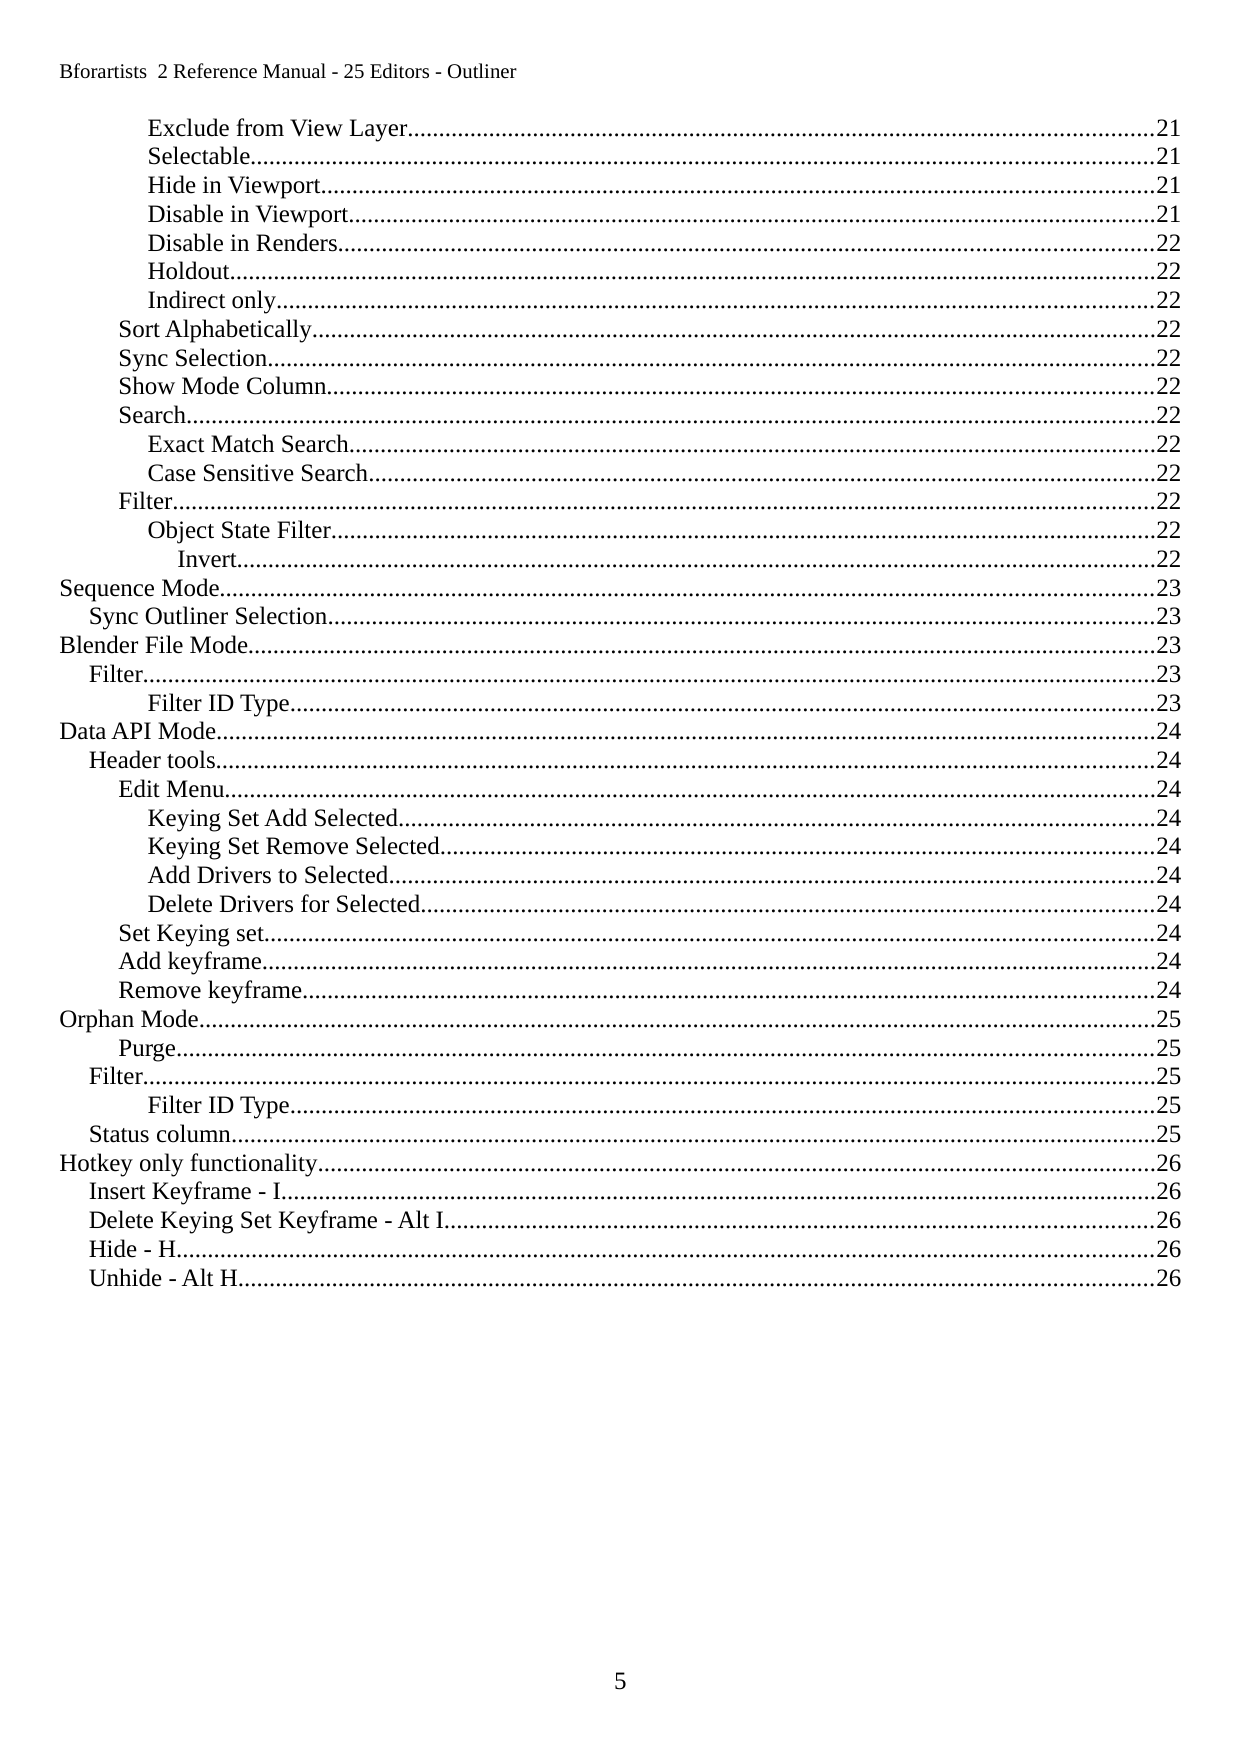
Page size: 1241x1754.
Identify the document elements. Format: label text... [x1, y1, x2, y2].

text Status column 25 [88, 1119, 1181, 1148]
text Exact Match Search 22 [147, 429, 1181, 458]
text Data API Mode 24 [59, 716, 1181, 745]
text Object State Filter 22 [147, 515, 1181, 544]
text Keying Set Add Selected 24 [147, 803, 1181, 831]
text Disable in Renders 22 [147, 228, 1181, 256]
text Filter ID Type 25 [147, 1090, 1181, 1119]
text Filter 23 [88, 659, 1181, 688]
text Blender File Mode 23 [59, 630, 1181, 659]
text Selectable 21 [147, 141, 1181, 170]
text Show Mode Column 22 [118, 371, 1181, 400]
text Search 22 [118, 400, 1181, 429]
text Hotkey only functionality 26 [59, 1148, 1181, 1176]
text Orphan Mode 25 [59, 1004, 1181, 1033]
text Delete Drivers for Selected 24 [147, 889, 1181, 918]
text Insert Keyframe - I 26 [88, 1176, 1181, 1205]
text Case Sensitive Search 22 [147, 458, 1181, 486]
text Hide - H 26 [88, 1234, 1181, 1263]
text Exclude from View Layer 21 [147, 113, 1181, 141]
text Invert 22 [177, 544, 1181, 573]
text Filter 25 [88, 1061, 1181, 1090]
text Sequence Mode 23 [59, 573, 1181, 601]
text Disable in Viewport 21 [147, 199, 1181, 228]
text Purge 25 [118, 1033, 1181, 1061]
text Keying Set Remove Selected 24 [147, 831, 1181, 860]
text Set Keying set 24 [118, 918, 1181, 946]
text Remove keyframe 24 [118, 975, 1181, 1004]
text Unhide - Alt H 26 [88, 1263, 1181, 1291]
text Delete Keying Set Keyframe - Alt I 26 [88, 1205, 1181, 1234]
text Add Drivers to Selected 24 [147, 860, 1181, 889]
text Add keyframe 24 [118, 946, 1181, 975]
text Filter 22 [118, 486, 1181, 515]
text Filter ID Type 23 [147, 688, 1181, 716]
text Sync Outliner Selection 23 [88, 601, 1181, 630]
text Sync Selection 22 [118, 343, 1181, 371]
text Sort Alphabetically 22 [118, 314, 1181, 343]
text Edit Menu 24 [118, 774, 1181, 803]
text Indirect only 22 [147, 285, 1181, 314]
text Holdout 22 [147, 256, 1181, 285]
text Header tools 24 [88, 745, 1181, 774]
text Hide in Viewport 21 [147, 170, 1181, 199]
